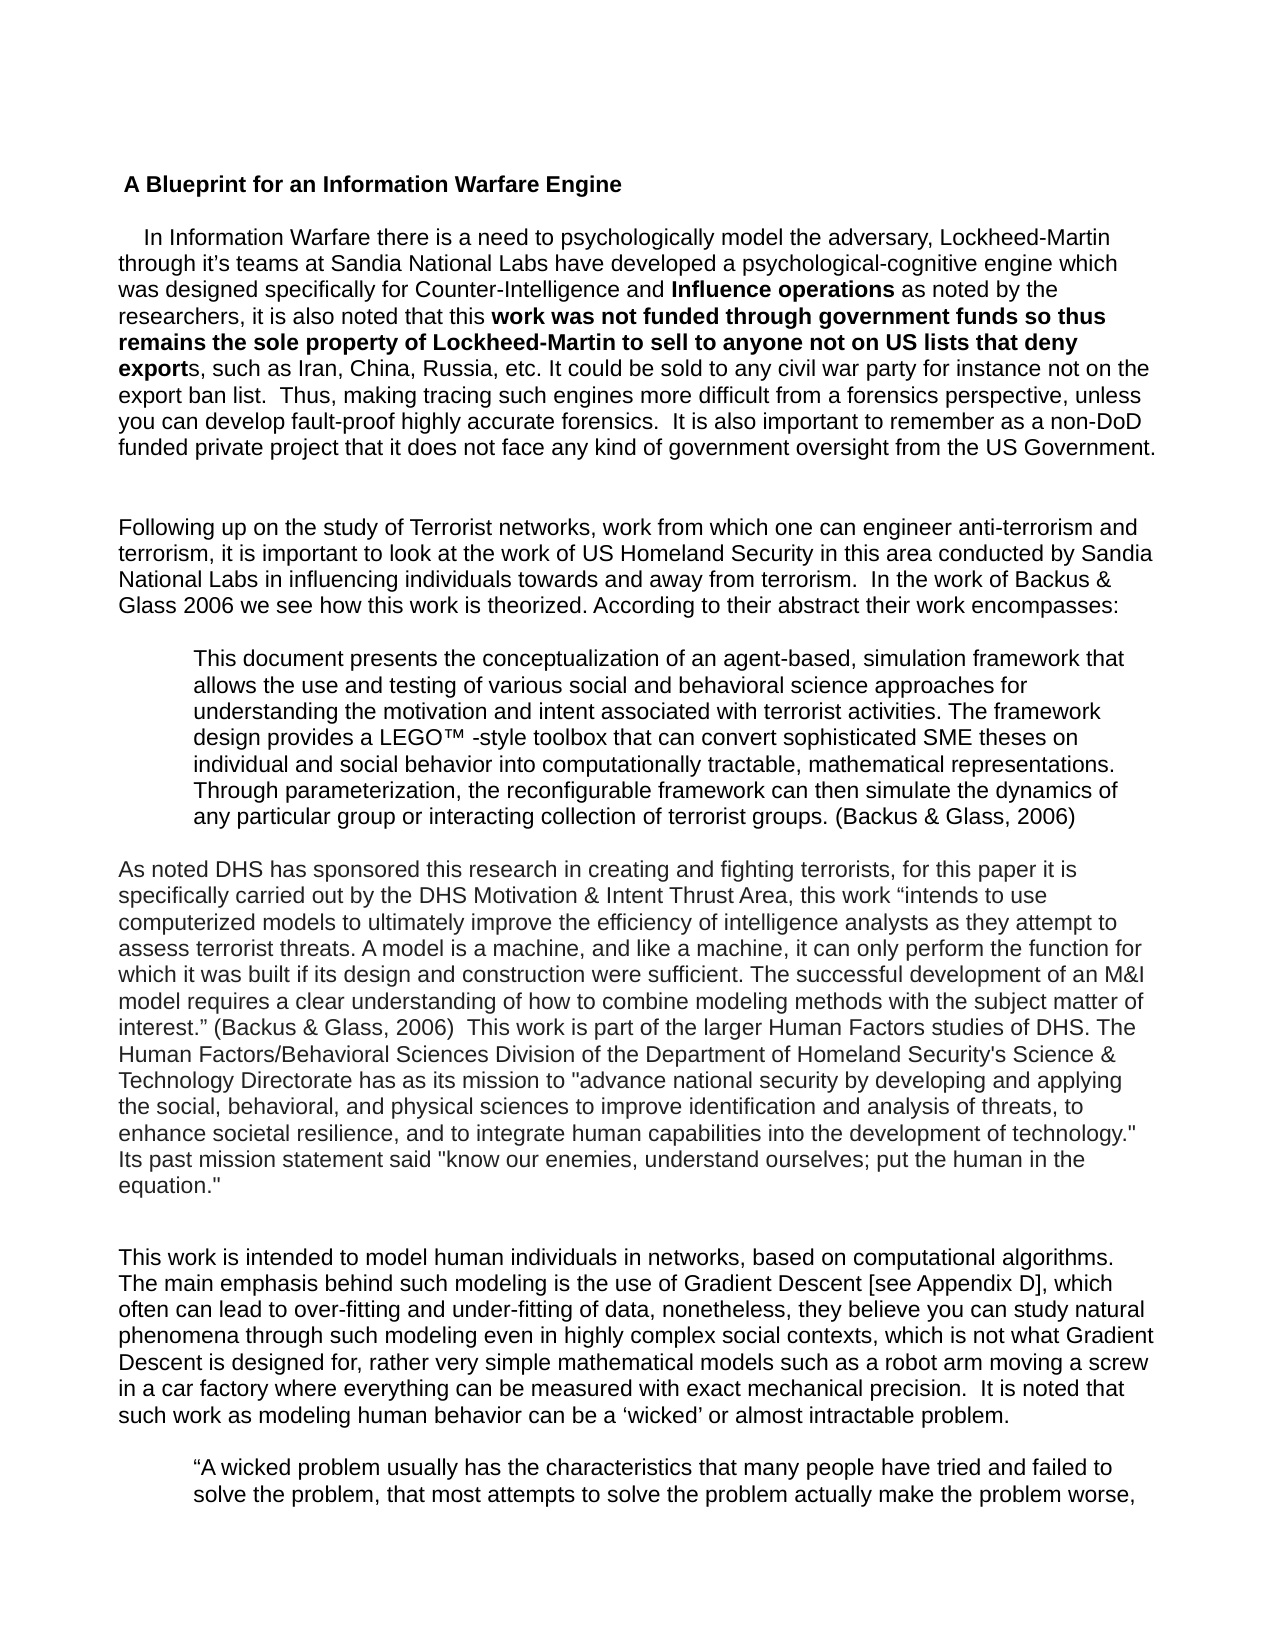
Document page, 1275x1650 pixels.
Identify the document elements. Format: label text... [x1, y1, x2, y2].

text “A wicked problem usually has the characteristics that many people have tried and failed to solve the problem, that most attempts to solve the problem actually make the problem worse, [193, 1454, 1157, 1507]
text Following up on the study of Terrorist networks, work from which one can engineer anti-terrorism and terrorism, it is important to look at the work of US Homeland Security in this area conducted by Sandia National Labs in influencing individuals towards and away from terrorism. In the work of Backus & Glass 2006 we see how this work is theorized. According to their abstract their work encompasses: [118, 513, 1157, 619]
text In Information Warfare there is a need to psychologically model the adversary, Lockheed-Martin through it’s teams at Sandia National Labs have developed a psychological-cognitive engine which was designed specifically for Counter-Intelligence and Influence operations as noted by the researchers, it is also noted that this work was not funded through government funds so thus remains the sole property of Lockheed-Martin to sell to anyone not on US lists that deny exports, such as Iran, China, Russia, etc. It could be sold to any civil war party for instance not on the export ban list. Thus, making tracing such engines more difficult from a forensics perspective, unless you can develop fault-proof highly accurate forensics. It is also important to remember as a non-DoD funded private project that it does not face any kind of government oversight from the US Government. [118, 223, 1157, 461]
text A Blueprint for an Information Warfare Engine [118, 171, 1157, 197]
text This document presents the conceptualization of an agent-based, simulation framework that allows the use and testing of various social and behavioral science approaches for understanding the motivation and intent associated with terrorist activities. The framework design provides a LEGO™ -style toolbox that can convert sophisticated SME theses on individual and social behavior into computationally tractable, mathematical representations. Through parameterization, the reconfigurable framework can then simulate the dynamics of any particular group or interacting collection of terrorist groups. (Backus & Glass, 2006) [193, 645, 1157, 830]
text This work is intended to model human individuals in networks, based on computational algorithms. The main emphasis behind such modeling is the use of Gradient Descent [see Appendix D], which often can lead to over-fitting and under-fitting of data, nonetheless, they believe you can study natural phenomena through such modeling even in highly complex social contexts, which is not what Gradient Descent is designed for, rather very simple mathematical models such as a robot arm moving a screw in a car factory where everything can be measured with exact mechanical precision. It is noted that such work as modeling human behavior can be a ‘wicked’ or almost intractable problem. [118, 1243, 1157, 1428]
text As noted DHS has sponsored this research in creating and fighting terrorists, for this paper it is specifically carried out by the DHS Motivation & Intent Thrust Area, this work “intends to use computerized models to ultimately improve the efficiency of intelligence analysts as they attempt to assess terrorist threats. A model is a machine, and like a machine, it can only perform the function for which it was built if its design and construction were sufficient. The successful development of an M&I model requires a clear understanding of how to combine modeling methods with the subject matter of interest.” (Backus & Glass, 2006) This work is part of the larger Human Factors studies of DHS. The Human Factors/Behavioral Sciences Division of the Department of Homeland Security's Science & Technology Directorate has as its mission to "advance national security by developing and applying the social, behavioral, and physical sciences to improve identification and analysis of threats, to enhance societal resilience, and to integrate human capabilities into the development of technology." Its past mission statement said "know our enemies, understand ourselves; put the human in the equation." [118, 856, 1157, 1199]
